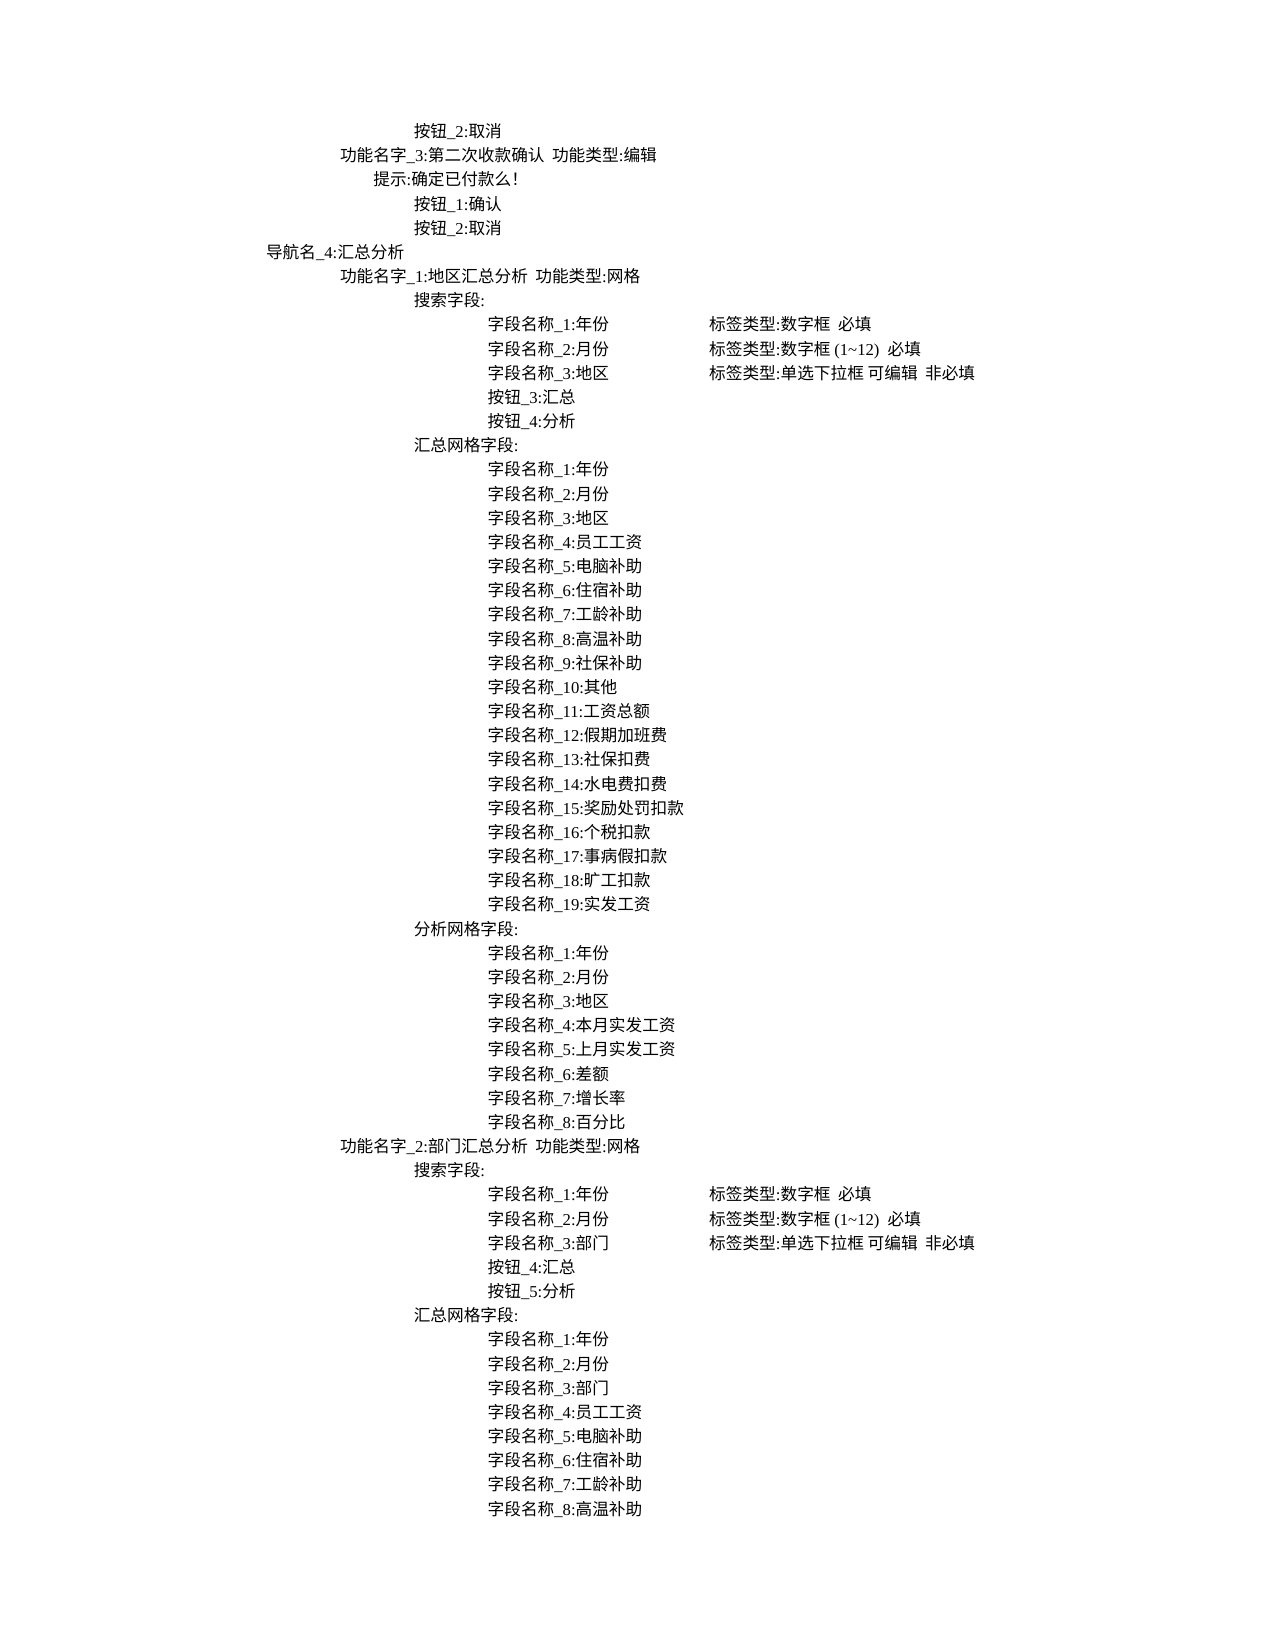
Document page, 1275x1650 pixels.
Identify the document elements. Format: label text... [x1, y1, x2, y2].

text 字段名称_2:月份 标签类型:数字框 (1~12) 必填 [118, 336, 1157, 360]
text 按钮_4:汇总 [118, 1254, 1157, 1278]
text 字段名称_3:部门 [118, 1375, 1157, 1399]
text 功能名字_3:第二次收款确认 功能类型:编辑 [118, 142, 1157, 166]
text 字段名称_6:差额 [118, 1061, 1157, 1085]
text 汇总网格字段: [118, 1302, 1157, 1326]
text 字段名称_7:工龄补助 [118, 601, 1157, 626]
text 按钮_3:汇总 [118, 384, 1157, 408]
text 字段名称_2:月份 [118, 481, 1157, 505]
text 字段名称_4:员工工资 [118, 529, 1157, 553]
text 字段名称_6:住宿补助 [118, 577, 1157, 601]
text 字段名称_3:地区 标签类型:单选下拉框 可编辑 非必填 [118, 360, 1157, 384]
text 字段名称_1:年份 [118, 940, 1157, 964]
text 字段名称_8:高温补助 [118, 1496, 1157, 1520]
text 字段名称_6:住宿补助 [118, 1447, 1157, 1471]
text 字段名称_16:个税扣款 [118, 819, 1157, 843]
text 字段名称_18:旷工扣款 [118, 867, 1157, 891]
text 字段名称_10:其他 [118, 674, 1157, 698]
text 字段名称_3:地区 [118, 505, 1157, 529]
text 字段名称_4:员工工资 [118, 1399, 1157, 1423]
text 字段名称_9:社保补助 [118, 650, 1157, 674]
text 按钮_2:取消 [118, 215, 1157, 239]
text 按钮_5:分析 [118, 1278, 1157, 1302]
text 字段名称_1:年份 [118, 456, 1157, 481]
text 字段名称_1:年份 标签类型:数字框 必填 [118, 311, 1157, 336]
text 字段名称_17:事病假扣款 [118, 843, 1157, 867]
text 按钮_4:分析 [118, 408, 1157, 432]
text 字段名称_8:百分比 [118, 1109, 1157, 1133]
text 字段名称_3:地区 [118, 988, 1157, 1012]
text 按钮_1:确认 [118, 191, 1157, 215]
text 分析网格字段: [118, 916, 1157, 940]
text 功能名字_1:地区汇总分析 功能类型:网格 [118, 263, 1157, 287]
text 功能名字_2:部门汇总分析 功能类型:网格 [118, 1133, 1157, 1157]
text 字段名称_7:增长率 [118, 1085, 1157, 1109]
text 字段名称_2:月份 [118, 1351, 1157, 1375]
text 导航名_4:汇总分析 [118, 239, 1157, 263]
text 字段名称_11:工资总额 [118, 698, 1157, 722]
text 字段名称_4:本月实发工资 [118, 1012, 1157, 1036]
text 字段名称_5:电脑补助 [118, 553, 1157, 577]
text 汇总网格字段: [118, 432, 1157, 456]
text 字段名称_19:实发工资 [118, 891, 1157, 916]
text 字段名称_2:月份 [118, 964, 1157, 988]
text 按钮_2:取消 [118, 118, 1157, 142]
text 字段名称_15:奖励处罚扣款 [118, 795, 1157, 819]
text 字段名称_13:社保扣费 [118, 746, 1157, 771]
text 搜索字段: [118, 1157, 1157, 1181]
text 字段名称_2:月份 标签类型:数字框 (1~12) 必填 [118, 1206, 1157, 1230]
text 字段名称_14:水电费扣费 [118, 771, 1157, 795]
text 搜索字段: [118, 287, 1157, 311]
text 字段名称_8:高温补助 [118, 626, 1157, 650]
text 字段名称_5:上月实发工资 [118, 1036, 1157, 1061]
text 字段名称_3:部门 标签类型:单选下拉框 可编辑 非必填 [118, 1230, 1157, 1254]
text 字段名称_1:年份 [118, 1326, 1157, 1351]
text 字段名称_1:年份 标签类型:数字框 必填 [118, 1181, 1157, 1206]
text 字段名称_7:工龄补助 [118, 1471, 1157, 1496]
text 字段名称_5:电脑补助 [118, 1423, 1157, 1447]
text 字段名称_12:假期加班费 [118, 722, 1157, 746]
text 提示:确定已付款么！ [118, 166, 1157, 191]
